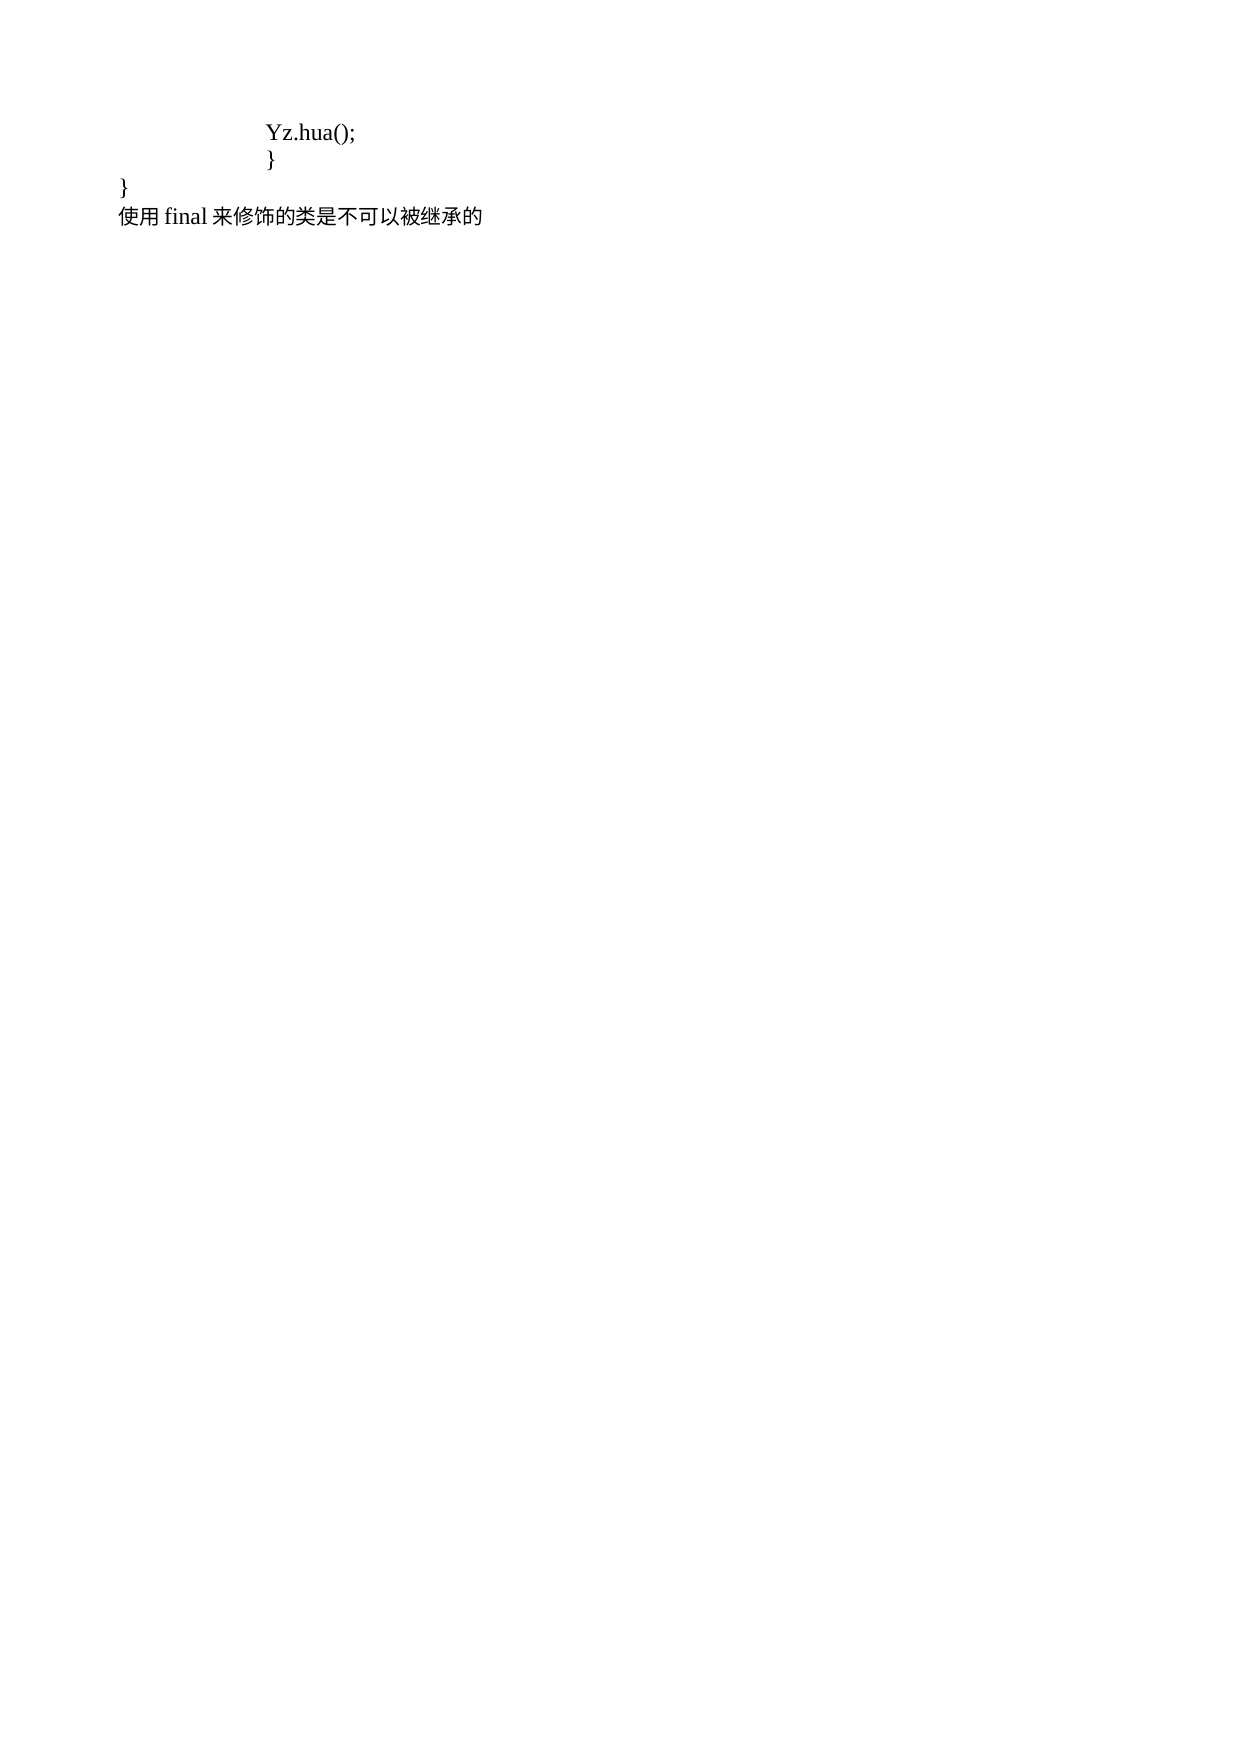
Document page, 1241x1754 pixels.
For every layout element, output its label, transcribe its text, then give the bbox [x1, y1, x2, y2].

text Yz.hua(); [118, 118, 1122, 146]
text } [118, 173, 1122, 200]
text } [118, 146, 1122, 173]
text 使用final来修饰的类是不可以被继承的 [118, 200, 1122, 231]
